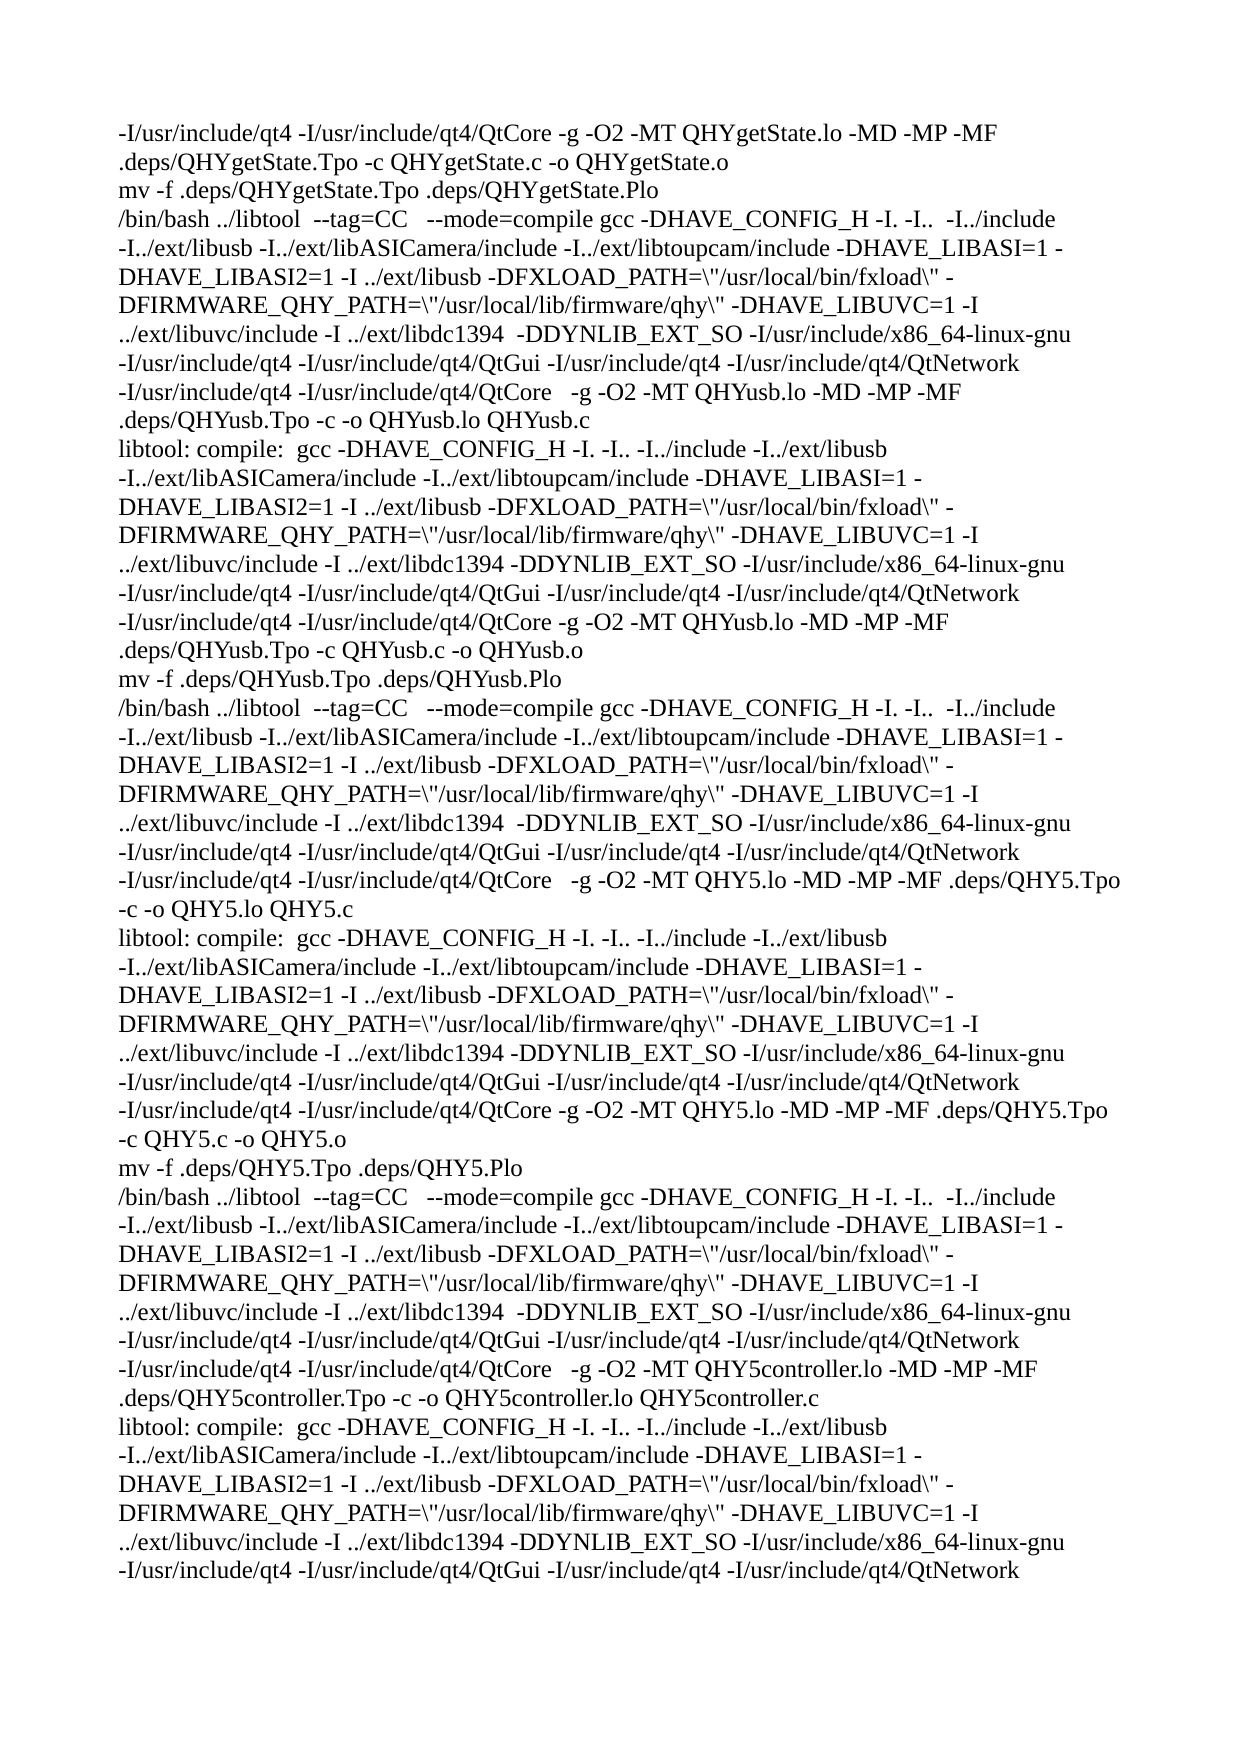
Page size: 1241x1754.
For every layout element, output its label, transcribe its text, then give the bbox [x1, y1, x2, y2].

text libtool: compile: gcc -DHAVE_CONFIG_H -I. -I.. -I../include -I../ext/libusb -I../ext/libASICamera/include -I../ext/libtoupcam/include -DHAVE_LIBASI=1 -DHAVE_LIBASI2=1 -I ../ext/libusb -DFXLOAD_PATH=\"/usr/local/bin/fxload\" -DFIRMWARE_QHY_PATH=\"/usr/local/lib/firmware/qhy\" -DHAVE_LIBUVC=1 -I ../ext/libuvc/include -I ../ext/libdc1394 -DDYNLIB_EXT_SO -I/usr/include/x86_64-linux-gnu -I/usr/include/qt4 -I/usr/include/qt4/QtGui -I/usr/include/qt4 -I/usr/include/qt4/QtNetwork [118, 1412, 1122, 1584]
text /bin/bash ../libtool --tag=CC --mode=compile gcc -DHAVE_CONFIG_H -I. -I.. -I../include -I../ext/libusb -I../ext/libASICamera/include -I../ext/libtoupcam/include -DHAVE_LIBASI=1 -DHAVE_LIBASI2=1 -I ../ext/libusb -DFXLOAD_PATH=\"/usr/local/bin/fxload\" -DFIRMWARE_QHY_PATH=\"/usr/local/lib/firmware/qhy\" -DHAVE_LIBUVC=1 -I ../ext/libuvc/include -I ../ext/libdc1394 -DDYNLIB_EXT_SO -I/usr/include/x86_64-linux-gnu -I/usr/include/qt4 -I/usr/include/qt4/QtGui -I/usr/include/qt4 -I/usr/include/qt4/QtNetwork -I/usr/include/qt4 -I/usr/include/qt4/QtCore -g -O2 -MT QHY5controller.lo -MD -MP -MF .deps/QHY5controller.Tpo -c -o QHY5controller.lo QHY5controller.c [118, 1182, 1122, 1412]
text libtool: compile: gcc -DHAVE_CONFIG_H -I. -I.. -I../include -I../ext/libusb -I../ext/libASICamera/include -I../ext/libtoupcam/include -DHAVE_LIBASI=1 -DHAVE_LIBASI2=1 -I ../ext/libusb -DFXLOAD_PATH=\"/usr/local/bin/fxload\" -DFIRMWARE_QHY_PATH=\"/usr/local/lib/firmware/qhy\" -DHAVE_LIBUVC=1 -I ../ext/libuvc/include -I ../ext/libdc1394 -DDYNLIB_EXT_SO -I/usr/include/x86_64-linux-gnu -I/usr/include/qt4 -I/usr/include/qt4/QtGui -I/usr/include/qt4 -I/usr/include/qt4/QtNetwork -I/usr/include/qt4 -I/usr/include/qt4/QtCore -g -O2 -MT QHYusb.lo -MD -MP -MF .deps/QHYusb.Tpo -c QHYusb.c -o QHYusb.o [118, 434, 1122, 664]
text mv -f .deps/QHY5.Tpo .deps/QHY5.Plo [118, 1153, 1122, 1182]
text -I/usr/include/qt4 -I/usr/include/qt4/QtCore -g -O2 -MT QHYgetState.lo -MD -MP -MF .deps/QHYgetState.Tpo -c QHYgetState.c -o QHYgetState.o [118, 118, 1122, 176]
text libtool: compile: gcc -DHAVE_CONFIG_H -I. -I.. -I../include -I../ext/libusb -I../ext/libASICamera/include -I../ext/libtoupcam/include -DHAVE_LIBASI=1 -DHAVE_LIBASI2=1 -I ../ext/libusb -DFXLOAD_PATH=\"/usr/local/bin/fxload\" -DFIRMWARE_QHY_PATH=\"/usr/local/lib/firmware/qhy\" -DHAVE_LIBUVC=1 -I ../ext/libuvc/include -I ../ext/libdc1394 -DDYNLIB_EXT_SO -I/usr/include/x86_64-linux-gnu -I/usr/include/qt4 -I/usr/include/qt4/QtGui -I/usr/include/qt4 -I/usr/include/qt4/QtNetwork -I/usr/include/qt4 -I/usr/include/qt4/QtCore -g -O2 -MT QHY5.lo -MD -MP -MF .deps/QHY5.Tpo -c QHY5.c -o QHY5.o [118, 923, 1122, 1153]
text /bin/bash ../libtool --tag=CC --mode=compile gcc -DHAVE_CONFIG_H -I. -I.. -I../include -I../ext/libusb -I../ext/libASICamera/include -I../ext/libtoupcam/include -DHAVE_LIBASI=1 -DHAVE_LIBASI2=1 -I ../ext/libusb -DFXLOAD_PATH=\"/usr/local/bin/fxload\" -DFIRMWARE_QHY_PATH=\"/usr/local/lib/firmware/qhy\" -DHAVE_LIBUVC=1 -I ../ext/libuvc/include -I ../ext/libdc1394 -DDYNLIB_EXT_SO -I/usr/include/x86_64-linux-gnu -I/usr/include/qt4 -I/usr/include/qt4/QtGui -I/usr/include/qt4 -I/usr/include/qt4/QtNetwork -I/usr/include/qt4 -I/usr/include/qt4/QtCore -g -O2 -MT QHYusb.lo -MD -MP -MF .deps/QHYusb.Tpo -c -o QHYusb.lo QHYusb.c [118, 204, 1122, 434]
text mv -f .deps/QHYgetState.Tpo .deps/QHYgetState.Plo [118, 176, 1122, 204]
text /bin/bash ../libtool --tag=CC --mode=compile gcc -DHAVE_CONFIG_H -I. -I.. -I../include -I../ext/libusb -I../ext/libASICamera/include -I../ext/libtoupcam/include -DHAVE_LIBASI=1 -DHAVE_LIBASI2=1 -I ../ext/libusb -DFXLOAD_PATH=\"/usr/local/bin/fxload\" -DFIRMWARE_QHY_PATH=\"/usr/local/lib/firmware/qhy\" -DHAVE_LIBUVC=1 -I ../ext/libuvc/include -I ../ext/libdc1394 -DDYNLIB_EXT_SO -I/usr/include/x86_64-linux-gnu -I/usr/include/qt4 -I/usr/include/qt4/QtGui -I/usr/include/qt4 -I/usr/include/qt4/QtNetwork -I/usr/include/qt4 -I/usr/include/qt4/QtCore -g -O2 -MT QHY5.lo -MD -MP -MF .deps/QHY5.Tpo -c -o QHY5.lo QHY5.c [118, 693, 1122, 923]
text mv -f .deps/QHYusb.Tpo .deps/QHYusb.Plo [118, 664, 1122, 693]
